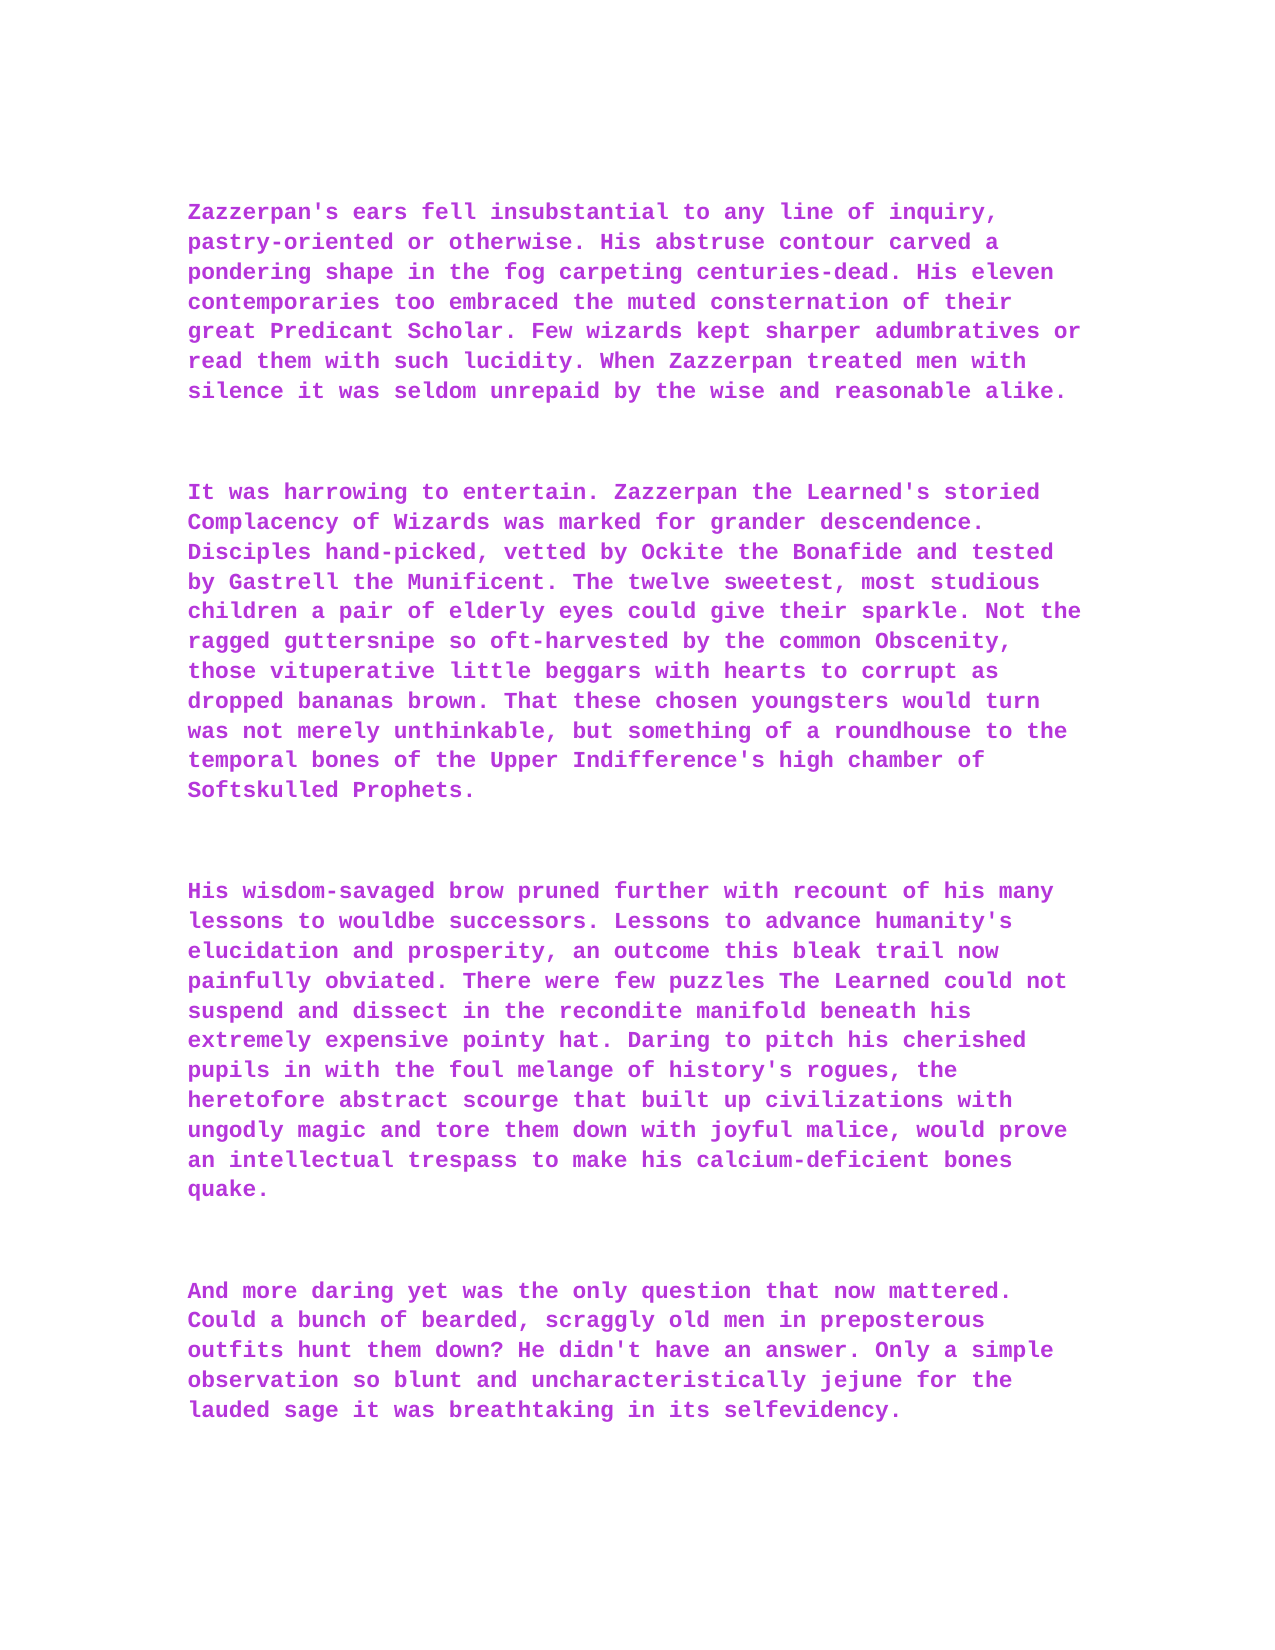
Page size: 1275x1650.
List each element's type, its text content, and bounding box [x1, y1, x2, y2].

text And more daring yet was the only question that now mattered. Could a bunch of bearded, scraggly old men in preposterous outfits hunt them down? He didn't have an answer. Only a simple observation so blunt and uncharacteristically jejune for the lauded sage it was breathtaking in its selfevidency. [187, 1279, 1087, 1424]
text Zazzerpan's ears fell insubstantial to any line of inquiry, pastry-oriented or otherwise. His abstruse contour carved a pondering shape in the fog carpeting centuries-dead. His eleven contemporaries too embraced the muted consternation of their great Predicant Scholar. Few wizards kept sharper adumbratives or read them with such lucidity. When Zazzerpan treated men with silence it was seldom unrepaid by the wise and reasonable alike. [187, 201, 1087, 405]
text It was harrowing to entertain. Zazzerpan the Learned's storied Complacency of Wizards was marked for grander descendence. Disciples hand-picked, vetted by Ockite the Bonafide and tested by Gastrell the Munificent. The twelve sweetest, most studious children a pair of elderly eyes could give their sparkle. Not the ragged guttersnipe so oft-harvested by the common Obscenity, those vituperative little beggars with hearts to corrupt as dropped bananas brown. That these chosen youngsters would turn was not merely unthinkable, but something of a roundhouse to the temporal bones of the Upper Indifference's high chamber of Softskulled Prophets. [187, 481, 1087, 804]
text His wisdom-savaged brow pruned further with recount of his many lessons to wouldbe successors. Lessons to advance humanity's elucidation and prosperity, an outcome this bleak trail now painfully obviated. There were few puzzles The Learned could not suspend and dissect in the recondite manifold beneath his extremely expensive pointy hat. Daring to pitch his cherished pupils in with the foul melange of history's rogues, the heretofore abstract scourge that built up civilizations with ungodly magic and tore them down with joyful malice, would prove an intellectual trespass to make his calcium-deficient bones quake. [187, 880, 1087, 1204]
